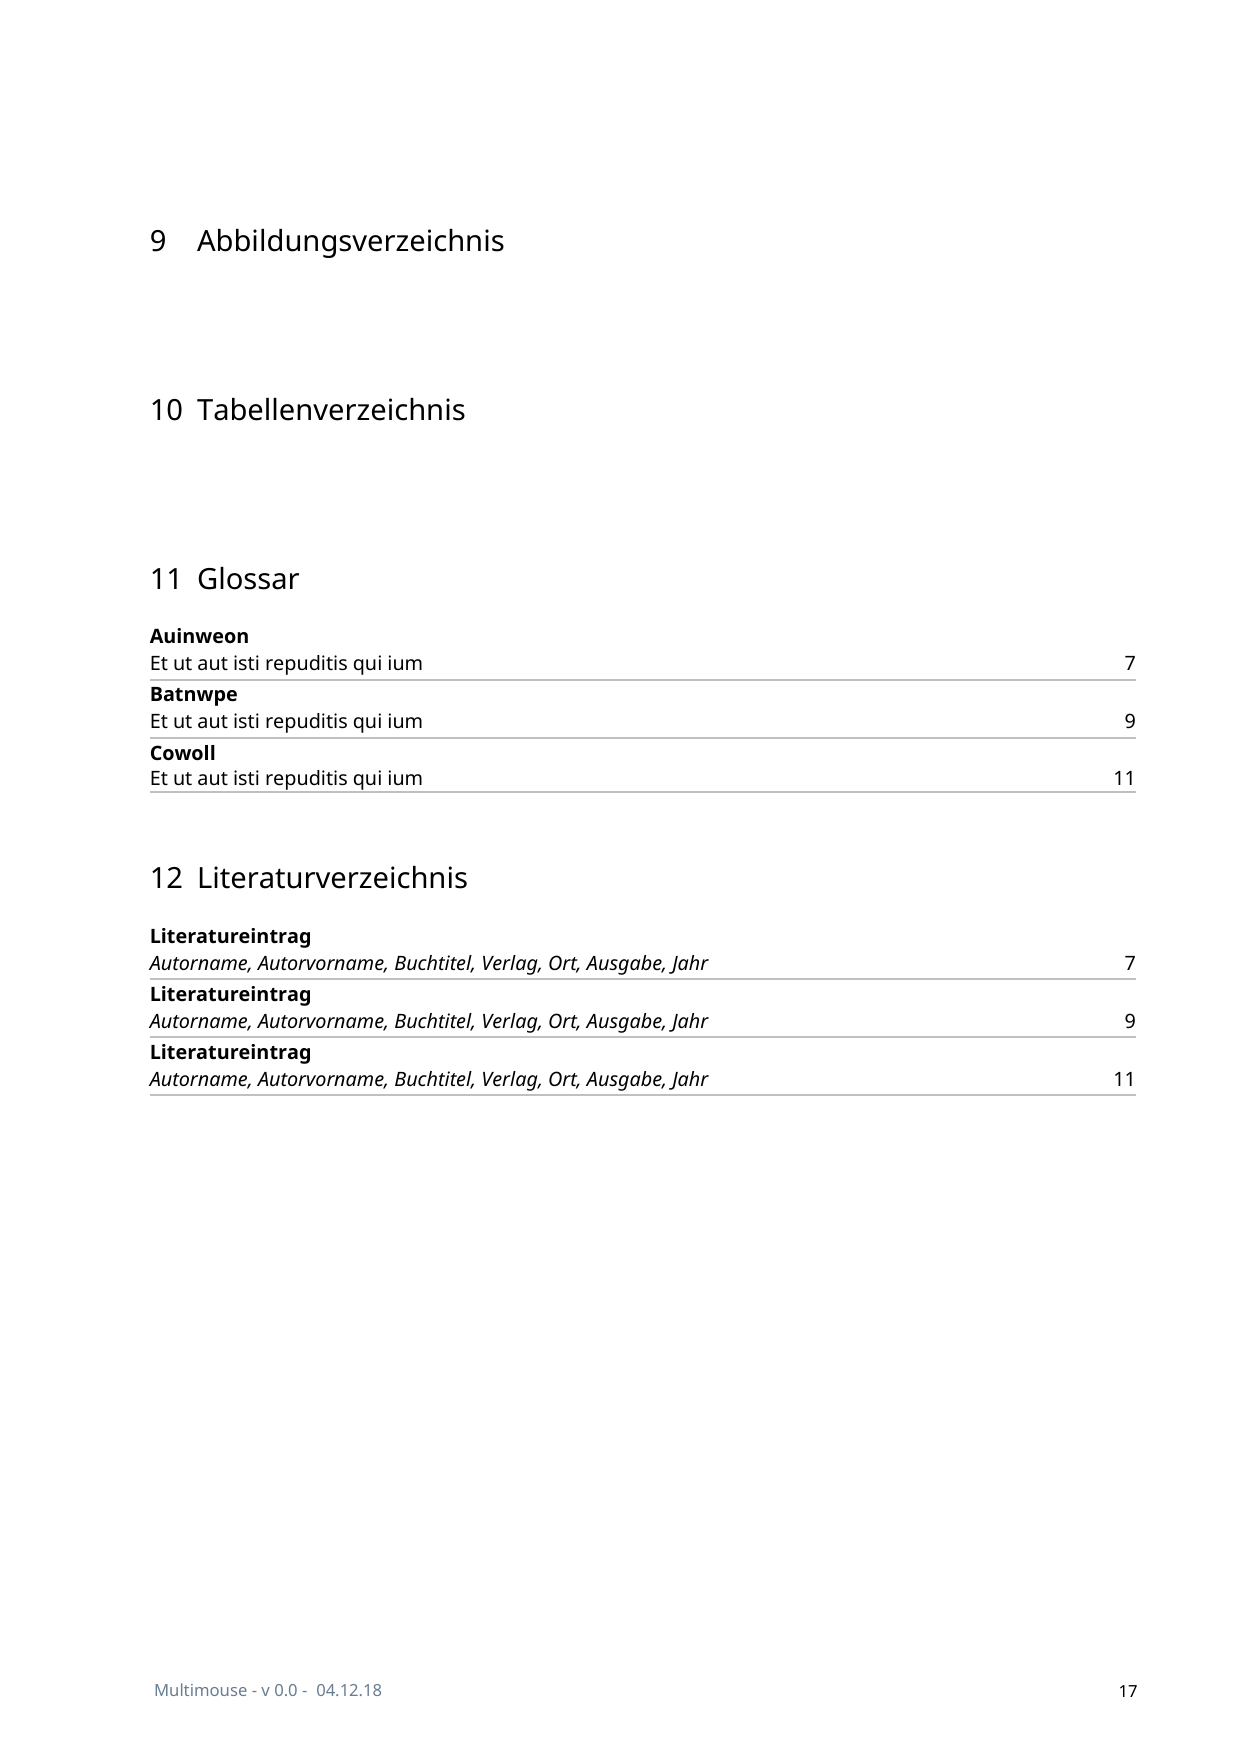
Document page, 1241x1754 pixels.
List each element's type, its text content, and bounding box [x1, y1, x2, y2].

text Batnwpe [149, 681, 1136, 708]
subtitle Abbildungsverzeichnis [149, 221, 1136, 260]
text Auinweon [149, 623, 1136, 649]
text Literatureintrag [149, 922, 1136, 949]
subtitle Literaturverzeichnis [149, 857, 1136, 897]
subtitle Tabellenverzeichnis [149, 389, 1136, 429]
text Et ut aut isti repuditis qui ium 11 [149, 766, 1136, 793]
text Et ut aut isti repuditis qui ium 7 [149, 649, 1136, 681]
text Autorname, Autorvorname, Buchtitel, Verlag, Ort, Ausgabe, Jahr 9 [149, 1007, 1136, 1038]
text Literatureintrag [149, 1038, 1136, 1065]
text Literatureintrag [149, 980, 1136, 1007]
text Autorname, Autorvorname, Buchtitel, Verlag, Ort, Ausgabe, Jahr 7 [149, 949, 1136, 980]
subtitle Glossar [149, 558, 1136, 598]
text Autorname, Autorvorname, Buchtitel, Verlag, Ort, Ausgabe, Jahr 11 [149, 1065, 1136, 1096]
text Et ut aut isti repuditis qui ium 9 [149, 708, 1136, 739]
text Cowoll [149, 739, 1136, 766]
